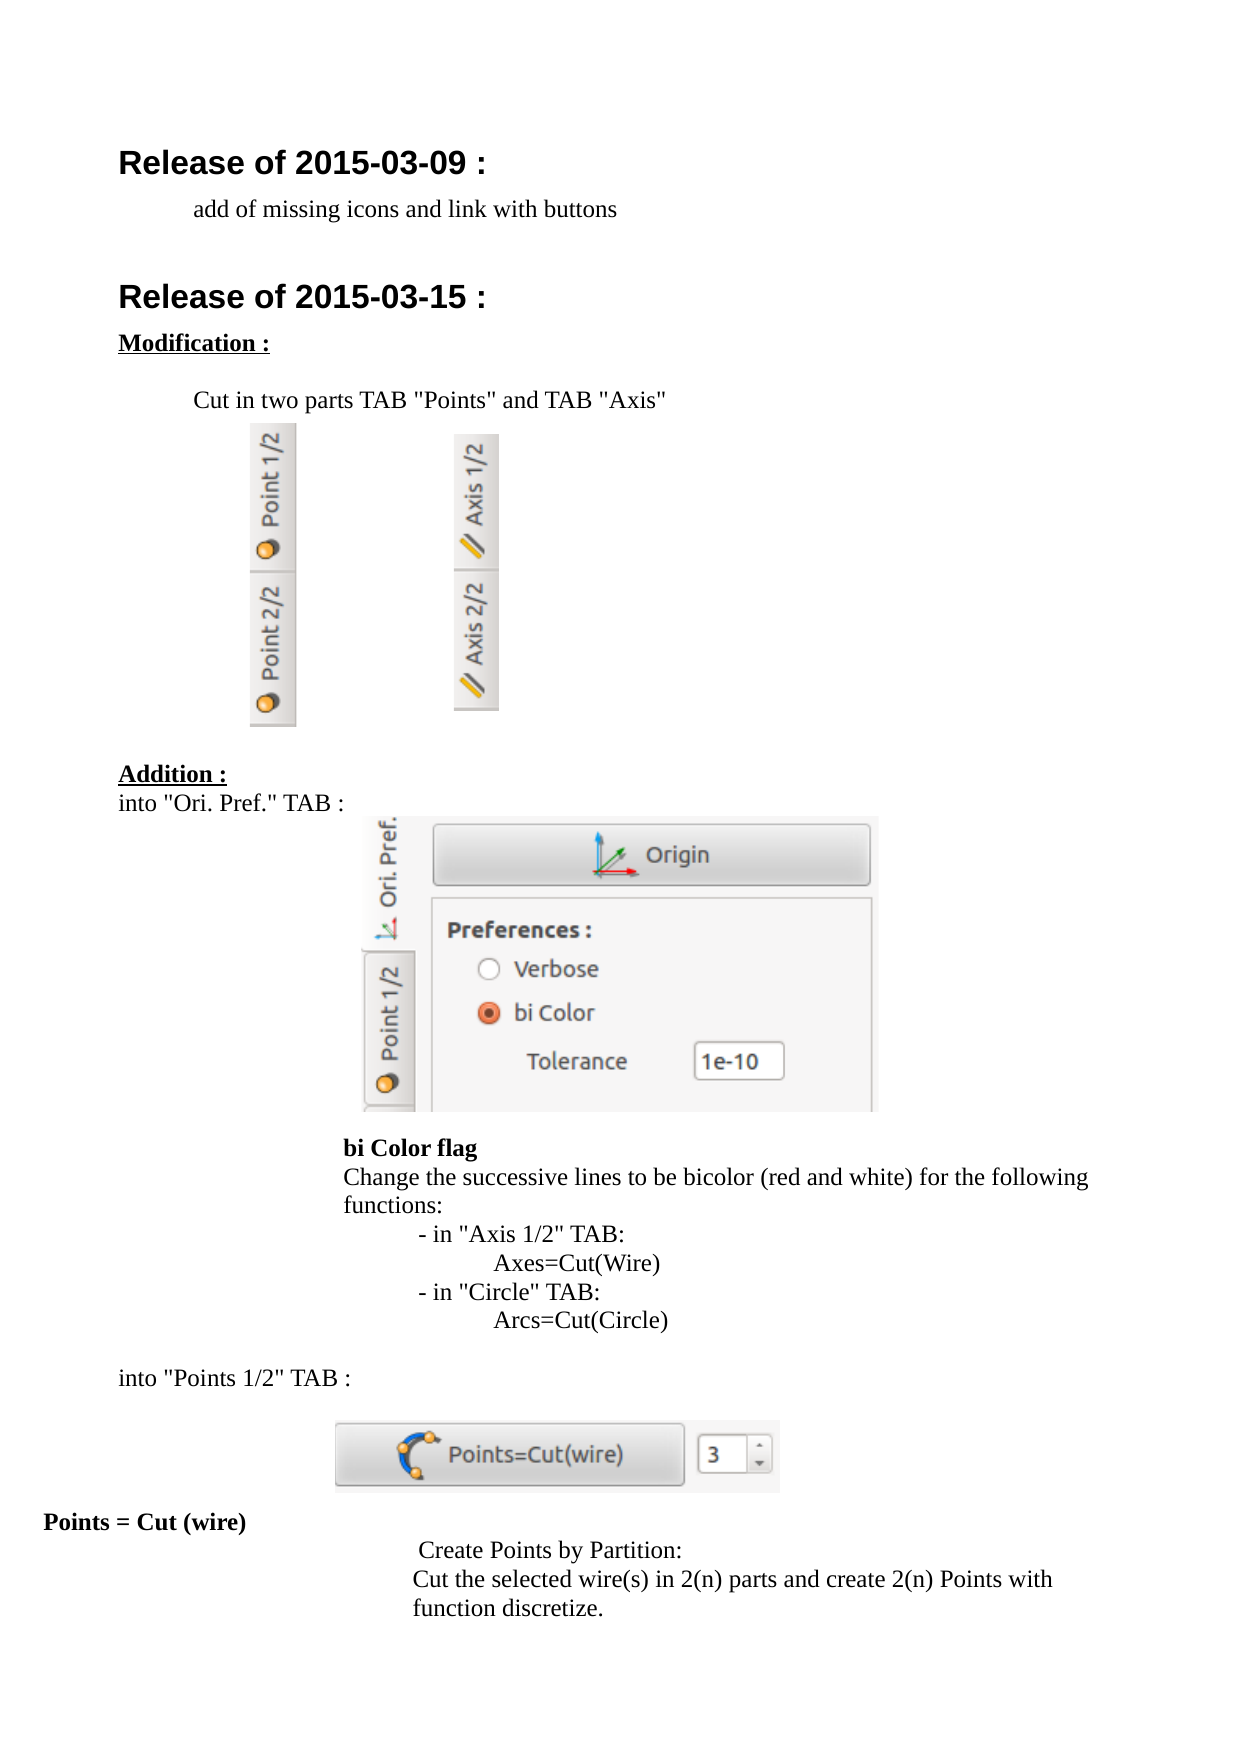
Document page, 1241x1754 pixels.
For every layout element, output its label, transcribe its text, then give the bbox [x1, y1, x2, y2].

text - in "Axis 1/2" TAB: [118, 1219, 1122, 1248]
text add of missing icons and link with buttons [118, 194, 1122, 223]
text Modification : [118, 328, 1122, 357]
picture [249, 423, 297, 727]
subtitle Release of 2015-03-15 : [118, 277, 1122, 315]
text into "Points 1/2" TAB : [118, 1363, 1122, 1392]
text bi Color flag [118, 1133, 1122, 1162]
text into "Ori. Pref." TAB : [118, 788, 1122, 817]
text - in "Circle" TAB: [118, 1277, 1122, 1305]
text Change the successive lines to be bicolor (red and white) for the following functions: [118, 1162, 1122, 1219]
subtitle Release of 2015-03-09 : [118, 143, 1122, 182]
picture [335, 1420, 780, 1493]
text Cut the selected wire(s) in 2(n) parts and create 2(n) Points with function discretize. [412, 1564, 1122, 1622]
text Create Points by Partition: [118, 1535, 1122, 1564]
text Addition : [118, 759, 1122, 788]
text Axes=Cut(Wire) [118, 1248, 1122, 1277]
text Points = Cut (wire) [0, 1507, 1122, 1535]
picture [361, 816, 879, 1112]
picture [453, 434, 499, 711]
text Arcs=Cut(Circle) [118, 1305, 1122, 1334]
text Cut in two parts TAB "Points" and TAB "Axis" [118, 385, 1122, 414]
